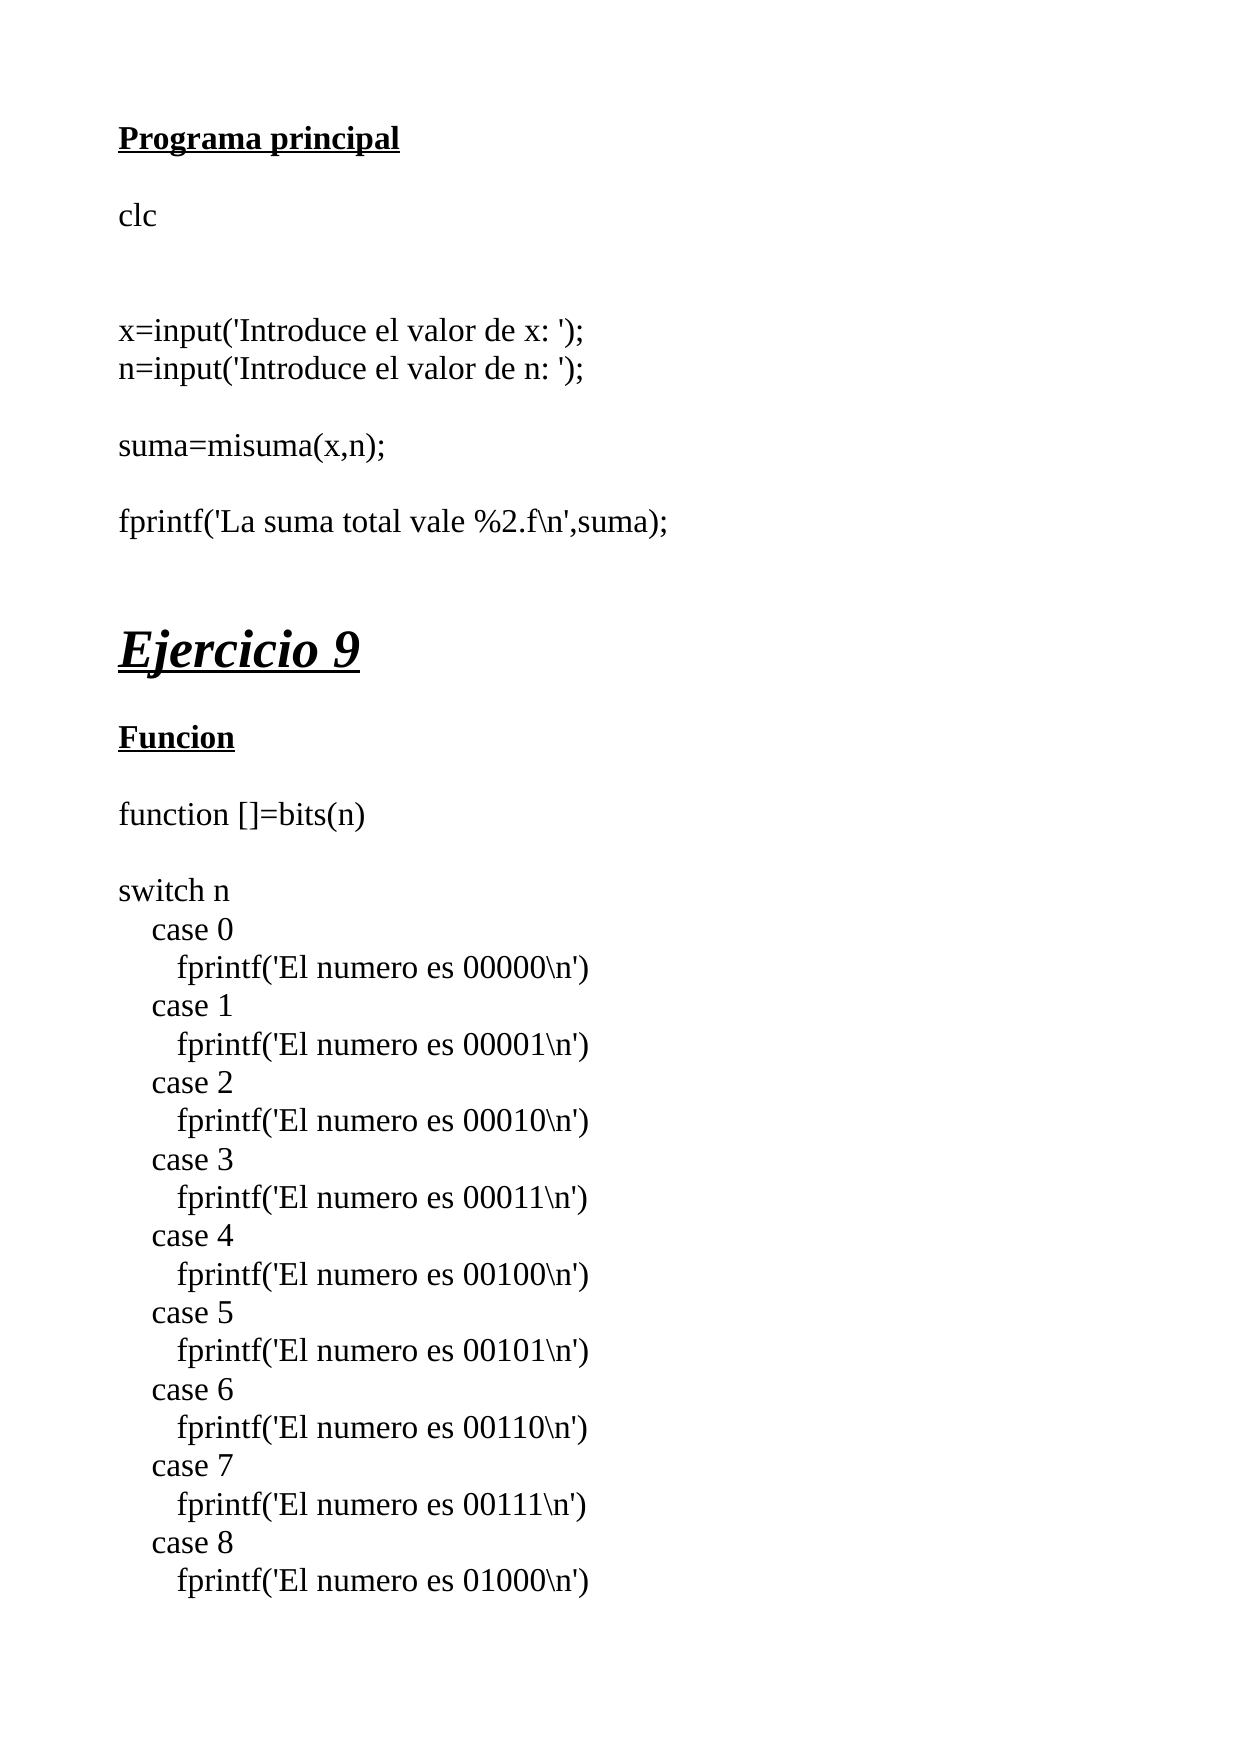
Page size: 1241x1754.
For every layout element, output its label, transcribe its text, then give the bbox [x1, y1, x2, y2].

text fprintf('El numero es 00101\n') [118, 1330, 1122, 1369]
text case 6 [118, 1369, 1122, 1407]
text fprintf('El numero es 01000\n') [118, 1560, 1122, 1599]
text Programa principal [118, 118, 1122, 156]
text case 7 [118, 1445, 1122, 1484]
text case 5 [118, 1292, 1122, 1330]
text fprintf('El numero es 00110\n') [118, 1407, 1122, 1445]
text Funcion [118, 717, 1122, 755]
text fprintf('El numero es 00001\n') [118, 1024, 1122, 1062]
text switch n [118, 870, 1122, 909]
text case 0 [118, 909, 1122, 947]
text Ejercicio 9 [118, 616, 1122, 679]
text fprintf('El numero es 00111\n') [118, 1484, 1122, 1522]
text n=input('Introduce el valor de n: '); [118, 348, 1122, 386]
text suma=misuma(x,n); [118, 425, 1122, 463]
text case 3 [118, 1139, 1122, 1177]
text x=input('Introduce el valor de x: '); [118, 310, 1122, 348]
text fprintf('El numero es 00010\n') [118, 1100, 1122, 1139]
text case 4 [118, 1215, 1122, 1254]
text case 2 [118, 1062, 1122, 1100]
text case 1 [118, 985, 1122, 1024]
text fprintf('El numero es 00100\n') [118, 1254, 1122, 1292]
text fprintf('El numero es 00000\n') [118, 947, 1122, 985]
text function []=bits(n) [118, 794, 1122, 832]
text fprintf('La suma total vale %2.f\n',suma); [118, 501, 1122, 540]
text fprintf('El numero es 00011\n') [118, 1177, 1122, 1215]
text clc [118, 195, 1122, 233]
text case 8 [118, 1522, 1122, 1560]
